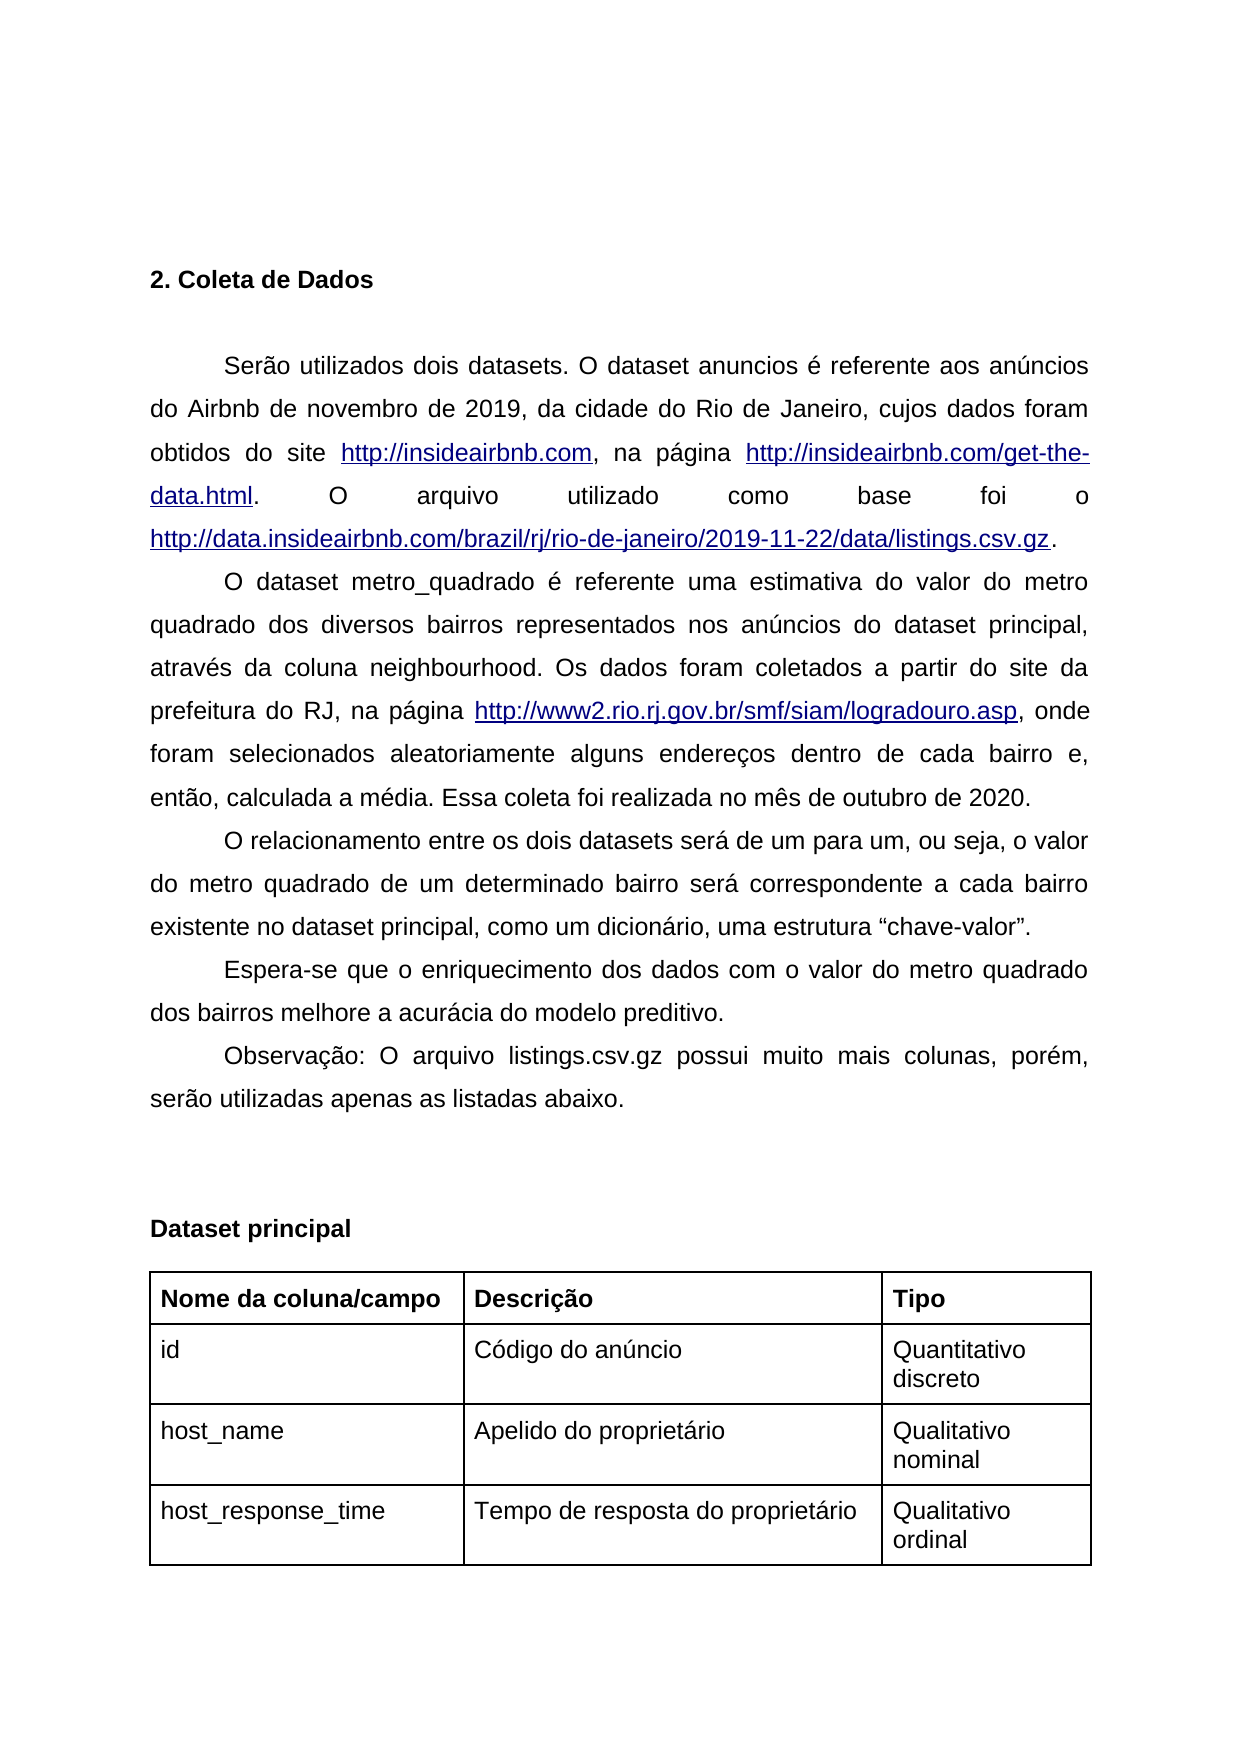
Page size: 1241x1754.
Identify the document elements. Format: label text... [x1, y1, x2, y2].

text O dataset metro_quadrado é referente uma estimativa do valor do metro quadrado dos diversos bairros representados nos anúncios do dataset principal, através da coluna neighbourhood. Os dados foram coletados a partir do site da prefeitura do RJ, na página http://www2.rio.rj.gov.br/smf/siam/logradouro.asp, onde foram selecionados aleatoriamente alguns endereços dentro de cada bairro e, então, calculada a média. Essa coleta foi realizada no mês de outubro de 2020. [150, 567, 1090, 811]
text 2. Coleta de Dados [150, 265, 1090, 294]
text Observação: O arquivo listings.csv.gz possui muito mais colunas, porém, serão utilizadas apenas as listadas abaixo. [150, 1041, 1090, 1113]
text Espera-se que o enriquecimento dos dados com o valor do metro quadrado dos bairros melhore a acurácia do modelo preditivo. [150, 955, 1090, 1027]
table_header Descrição [465, 1273, 881, 1323]
table_cell host_response_time [151, 1486, 463, 1564]
table_cell Código do anúncio [465, 1325, 881, 1403]
table_cell Qualitativo nominal [883, 1405, 1090, 1484]
table_cell Qualitativo ordinal [883, 1486, 1090, 1564]
table_cell host_name [151, 1405, 463, 1484]
table_cell Apelido do proprietário [465, 1405, 881, 1484]
table_cell id [151, 1325, 463, 1403]
table_cell Quantitativo discreto [883, 1325, 1090, 1403]
text Dataset principal [150, 1214, 1090, 1242]
text Serão utilizados dois datasets. O dataset anuncios é referente aos anúncios do Airbnb de novembro de 2019, da cidade do Rio de Janeiro, cujos dados foram obtidos do site http://insideairbnb.com, na página http://insideairbnb.com/get-the-data.html. O arquivo utilizado como base foi o http://data.insideairbnb.com/brazil/rj/rio-de-janeiro/2019-11-22/data/listings.csv.gz. [150, 351, 1090, 552]
table_cell Tempo de resposta do proprietário [465, 1486, 881, 1564]
table_header Nome da coluna/campo [151, 1273, 463, 1323]
text O relacionamento entre os dois datasets será de um para um, ou seja, o valor do metro quadrado de um determinado bairro será correspondente a cada bairro existente no dataset principal, como um dicionário, uma estrutura “chave-valor”. [150, 826, 1090, 941]
table_header Tipo [883, 1273, 1090, 1323]
